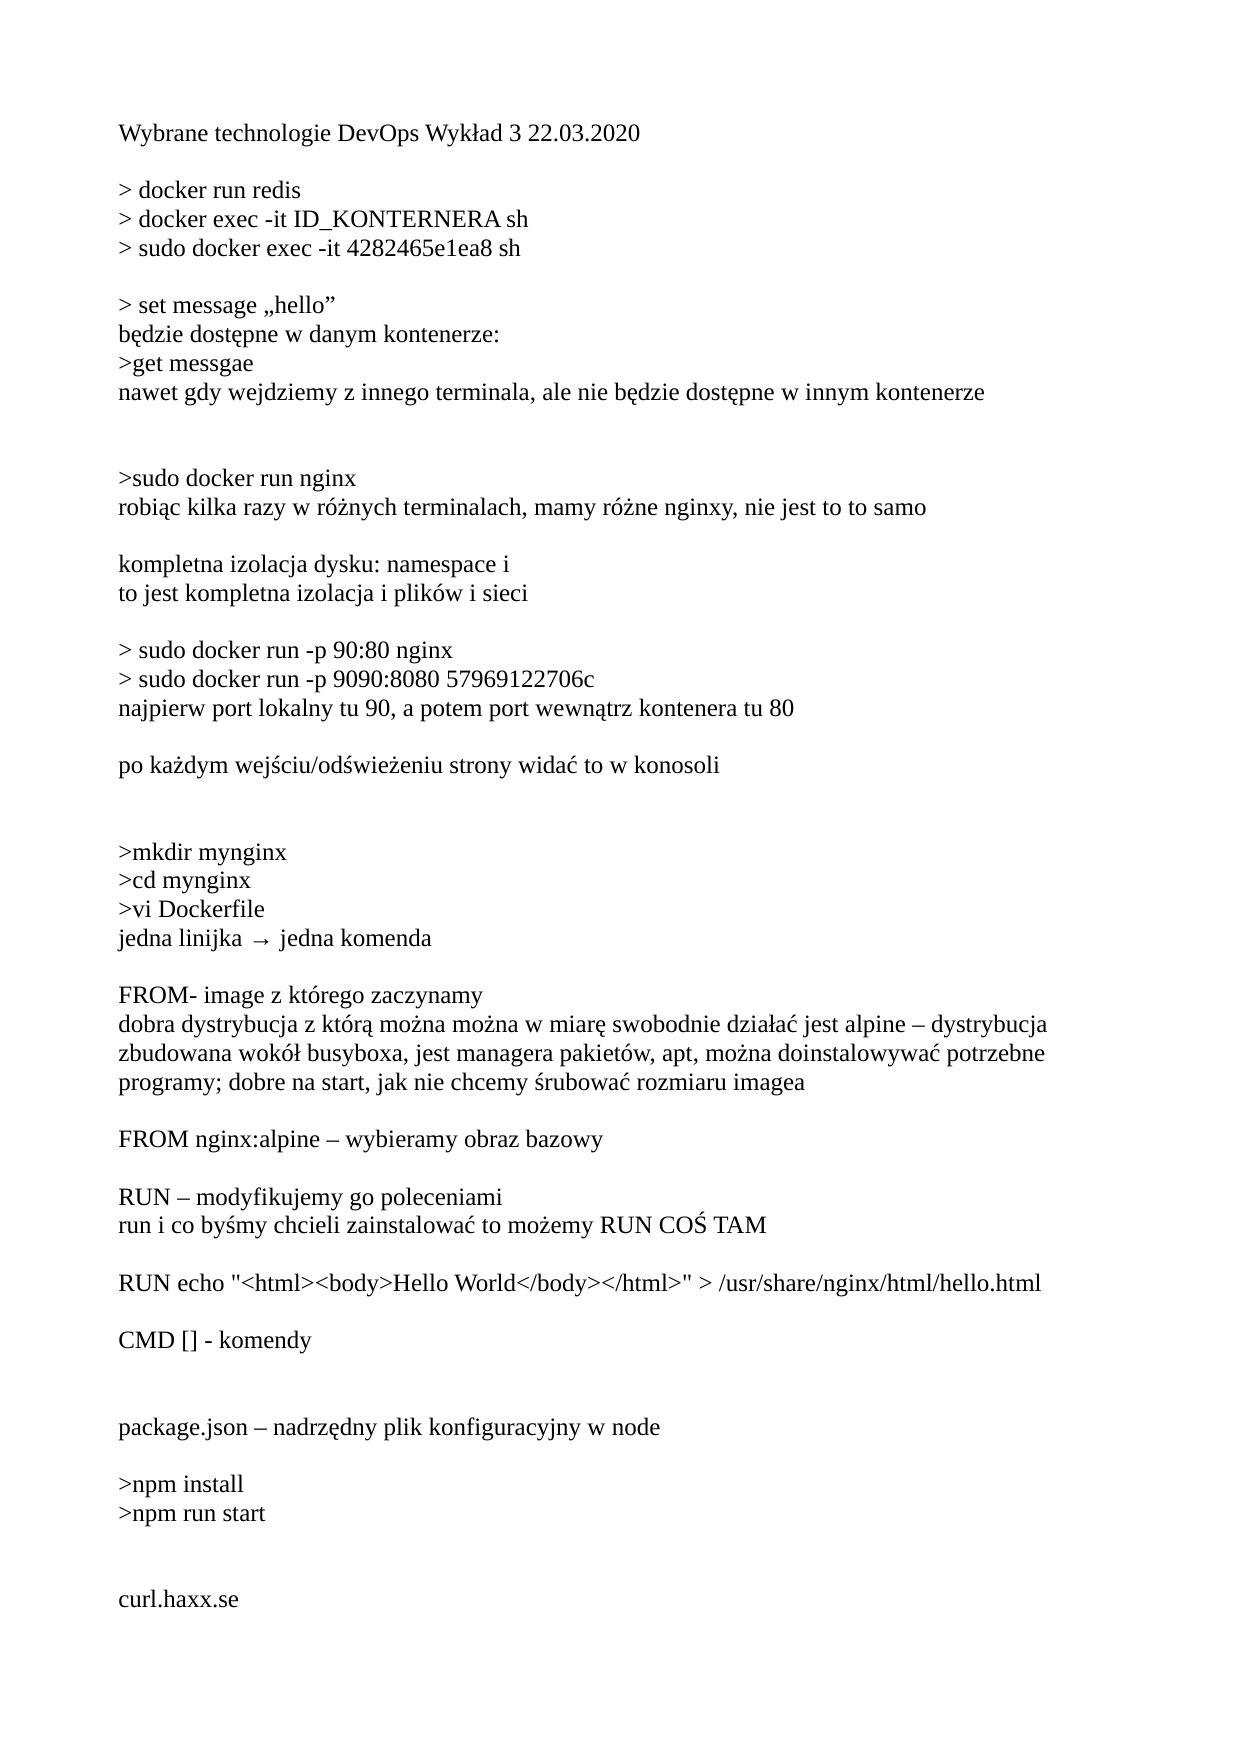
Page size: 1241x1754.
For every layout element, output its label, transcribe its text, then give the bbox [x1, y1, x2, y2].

text będzie dostępne w danym kontenerze: [118, 319, 1122, 348]
text >vi Dockerfile [118, 894, 1122, 923]
text package.json – nadrzędny plik konfiguracyjny w node [118, 1412, 1122, 1441]
text > docker run redis [118, 176, 1122, 204]
text >npm run start [118, 1498, 1122, 1527]
text robiąc kilka razy w różnych terminalach, mamy różne nginxy, nie jest to to samo [118, 492, 1122, 521]
text FROM- image z którego zaczynamy [118, 981, 1122, 1009]
text FROM nginx:alpine – wybieramy obraz bazowy [118, 1124, 1122, 1153]
text po każdym wejściu/odświeżeniu strony widać to w konosoli [118, 751, 1122, 779]
text run i co byśmy chcieli zainstalować to możemy RUN COŚ TAM [118, 1211, 1122, 1239]
text >cd mynginx [118, 866, 1122, 894]
text > sudo docker run -p 90:80 nginx [118, 636, 1122, 664]
text kompletna izolacja dysku: namespace i [118, 549, 1122, 578]
text > docker exec -it ID_KONTERNERA sh [118, 204, 1122, 233]
text dobra dystrybucja z którą można można w miarę swobodnie działać jest alpine – dystrybucja zbudowana wokół busyboxa, jest managera pakietów, apt, można doinstalowywać potrzebne programy; dobre na start, jak nie chcemy śrubować rozmiaru imagea [118, 1009, 1122, 1096]
text RUN echo "<html><body>Hello World</body></html>" > /usr/share/nginx/html/hello.html [118, 1268, 1122, 1297]
text > set message „hello” [118, 291, 1122, 319]
text >get messgae [118, 348, 1122, 377]
text > sudo docker exec -it 4282465e1ea8 sh [118, 233, 1122, 262]
text >sudo docker run nginx [118, 463, 1122, 492]
text nawet gdy wejdziemy z innego terminala, ale nie będzie dostępne w innym kontenerze [118, 377, 1122, 406]
text curl.haxx.se [118, 1584, 1122, 1613]
text RUN – modyfikujemy go poleceniami [118, 1182, 1122, 1211]
text najpierw port lokalny tu 90, a potem port wewnątrz kontenera tu 80 [118, 693, 1122, 722]
text >npm install [118, 1469, 1122, 1498]
text Wybrane technologie DevOps Wykład 3 22.03.2020 [118, 118, 1122, 147]
text CMD [] - komendy [118, 1326, 1122, 1354]
text to jest kompletna izolacja i plików i sieci [118, 578, 1122, 607]
text > sudo docker run -p 9090:8080 57969122706c [118, 664, 1122, 693]
text jedna linijka → jedna komenda [118, 923, 1122, 952]
text >mkdir mynginx [118, 837, 1122, 866]
